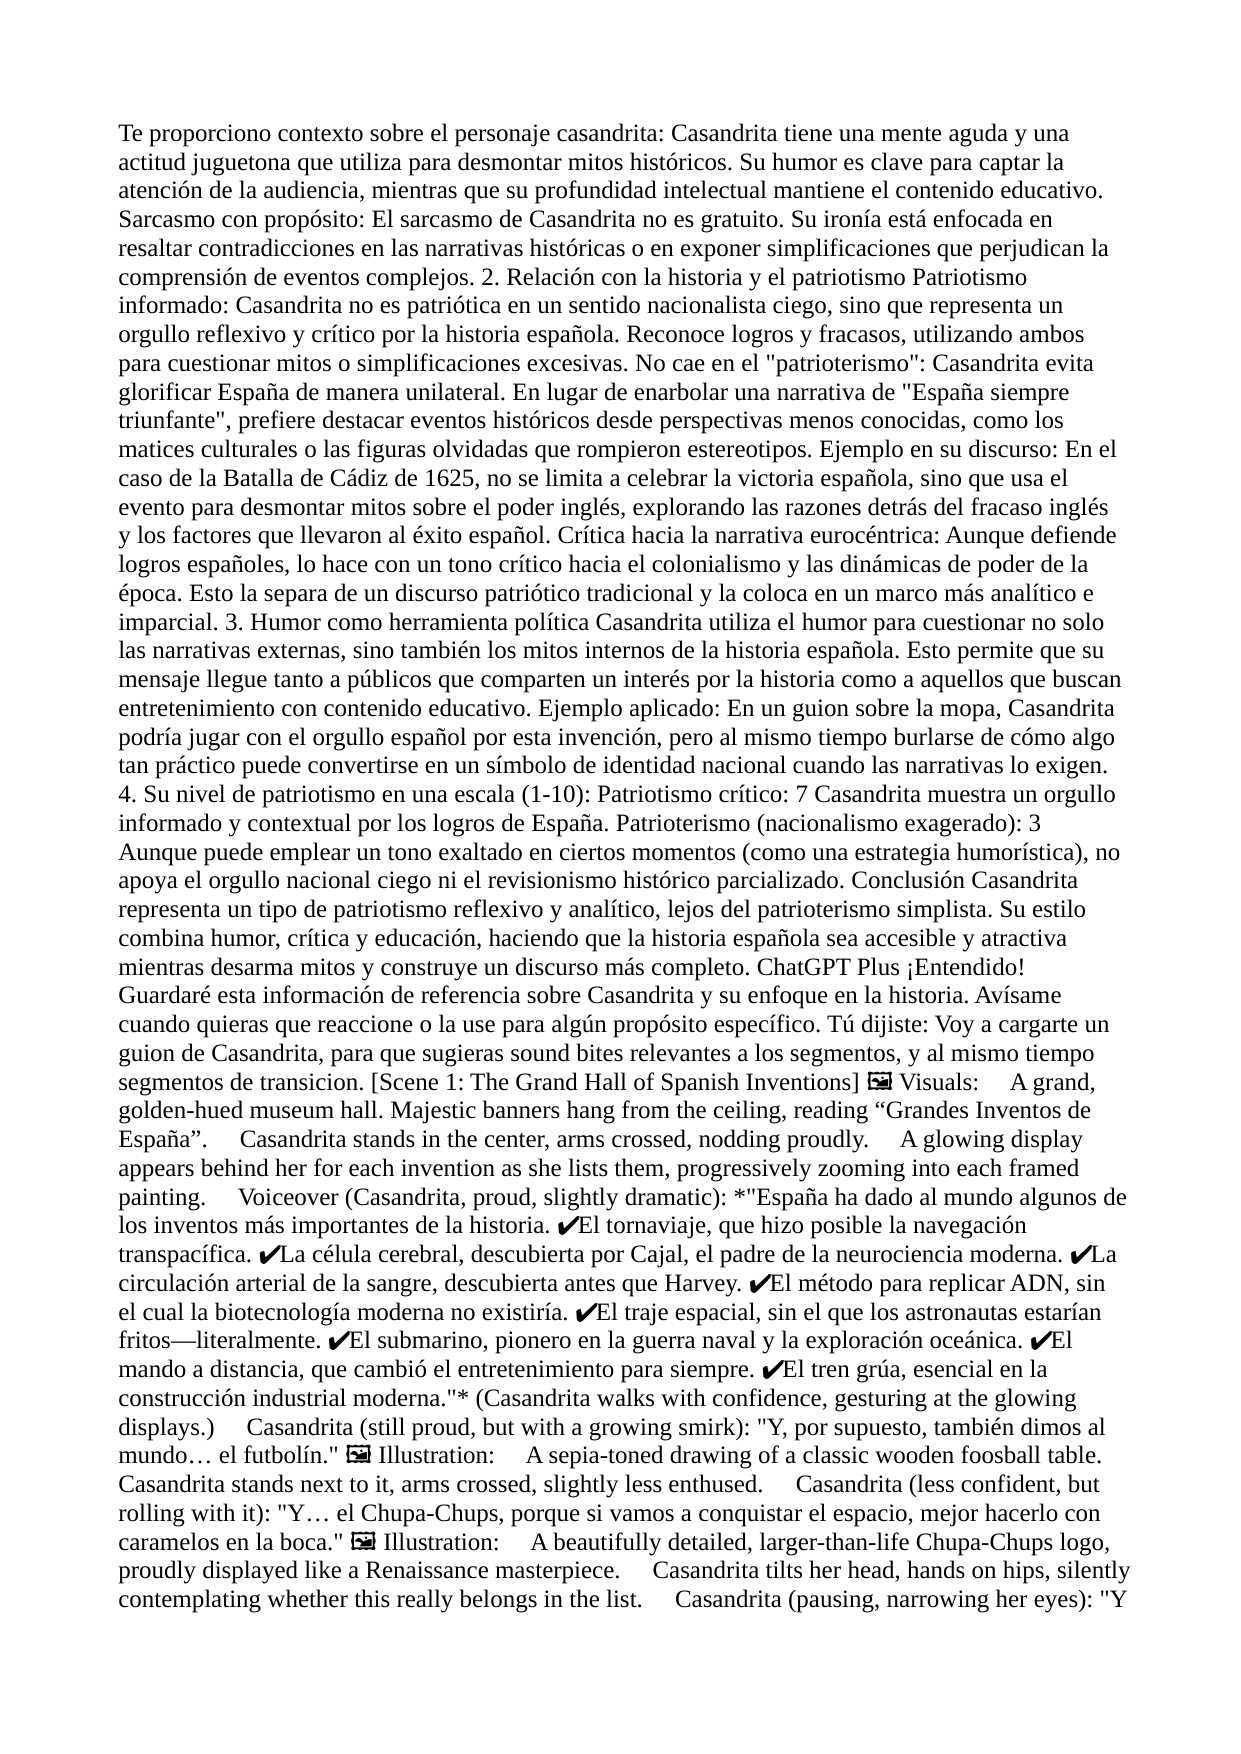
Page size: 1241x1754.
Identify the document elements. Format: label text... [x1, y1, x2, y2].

text Te proporciono contexto sobre el personaje casandrita: Casandrita tiene una mente aguda y una actitud juguetona que utiliza para desmontar mitos históricos. Su humor es clave para captar la atención de la audiencia, mientras que su profundidad intelectual mantiene el contenido educativo. Sarcasmo con propósito: El sarcasmo de Casandrita no es gratuito. Su ironía está enfocada en resaltar contradicciones en las narrativas históricas o en exponer simplificaciones que perjudican la comprensión de eventos complejos. 2. Relación con la historia y el patriotismo Patriotismo informado: Casandrita no es patriótica en un sentido nacionalista ciego, sino que representa un orgullo reflexivo y crítico por la historia española. Reconoce logros y fracasos, utilizando ambos para cuestionar mitos o simplificaciones excesivas. No cae en el "patrioterismo": Casandrita evita glorificar España de manera unilateral. En lugar de enarbolar una narrativa de "España siempre triunfante", prefiere destacar eventos históricos desde perspectivas menos conocidas, como los matices culturales o las figuras olvidadas que rompieron estereotipos. Ejemplo en su discurso: En el caso de la Batalla de Cádiz de 1625, no se limita a celebrar la victoria española, sino que usa el evento para desmontar mitos sobre el poder inglés, explorando las razones detrás del fracaso inglés y los factores que llevaron al éxito español. Crítica hacia la narrativa eurocéntrica: Aunque defiende logros españoles, lo hace con un tono crítico hacia el colonialismo y las dinámicas de poder de la época. Esto la separa de un discurso patriótico tradicional y la coloca en un marco más analítico e imparcial. 3. Humor como herramienta política Casandrita utiliza el humor para cuestionar no solo las narrativas externas, sino también los mitos internos de la historia española. Esto permite que su mensaje llegue tanto a públicos que comparten un interés por la historia como a aquellos que buscan entretenimiento con contenido educativo. Ejemplo aplicado: En un guion sobre la mopa, Casandrita podría jugar con el orgullo español por esta invención, pero al mismo tiempo burlarse de cómo algo tan práctico puede convertirse en un símbolo de identidad nacional cuando las narrativas lo exigen. 4. Su nivel de patriotismo en una escala (1-10): Patriotismo crítico: 7 Casandrita muestra un orgullo informado y contextual por los logros de España. Patrioterismo (nacionalismo exagerado): 3 Aunque puede emplear un tono exaltado en ciertos momentos (como una estrategia humorística), no apoya el orgullo nacional ciego ni el revisionismo histórico parcializado. Conclusión Casandrita representa un tipo de patriotismo reflexivo y analítico, lejos del patrioterismo simplista. Su estilo combina humor, crítica y educación, haciendo que la historia española sea accesible y atractiva mientras desarma mitos y construye un discurso más completo. ChatGPT Plus ¡Entendido! Guardaré esta información de referencia sobre Casandrita y su enfoque en la historia. Avísame cuando quieras que reaccione o la use para algún propósito específico. Tú dijiste: Voy a cargarte un guion de Casandrita, para que sugieras sound bites relevantes a los segmentos, y al mismo tiempo segmentos de transicion. [Scene 1: The Grand Hall of Spanish Inventions] 🖼 Visuals: 📌 A grand, golden-hued museum hall. Majestic banners hang from the ceiling, reading “Grandes Inventos de España”. 📌 Casandrita stands in the center, arms crossed, nodding proudly. 📌 A glowing display appears behind her for each invention as she lists them, progressively zooming into each framed painting. 🎤 Voiceover (Casandrita, proud, slightly dramatic): *"España ha dado al mundo algunos de los inventos más importantes de la historia. ✔ El tornaviaje, que hizo posible la navegación transpacífica. ✔ La célula cerebral, descubierta por Cajal, el padre de la neurociencia moderna. ✔ La circulación arterial de la sangre, descubierta antes que Harvey. ✔ El método para replicar ADN, sin el cual la biotecnología moderna no existiría. ✔ El traje espacial, sin el que los astronautas estarían fritos—literalmente. ✔ El submarino, pionero en la guerra naval y la exploración oceánica. ✔ El mando a distancia, que cambió el entretenimiento para siempre. ✔ El tren grúa, esencial en la construcción industrial moderna."* (Casandrita walks with confidence, gesturing at the glowing displays.) 🎤 Casandrita (still proud, but with a growing smirk): "Y, por supuesto, también dimos al mundo… el futbolín." 🖼 Illustration: 📌 A sepia-toned drawing of a classic wooden foosball table. 📌 Casandrita stands next to it, arms crossed, slightly less enthused. 🎤 Casandrita (less confident, but rolling with it): "Y… el Chupa-Chups, porque si vamos a conquistar el espacio, mejor hacerlo con caramelos en la boca." 🖼 Illustration: 📌 A beautifully detailed, larger-than-life Chupa-Chups logo, proudly displayed like a Renaissance masterpiece. 📌 Casandrita tilts her head, hands on hips, silently contemplating whether this really belongs in the list. 🎤 Casandrita (pausing, narrowing her eyes): "Y luego… la fregona." 🖼 Illustration: 📌 A single mop stands in a dramatic, museum-like glass case, underwhelming and unimpressive. 📌 Casandrita’s once-proud stance falters—she side-eyes the camera, visibly confused. 🎤 Casandrita (deadpan, full anti-climax): "Bueno… en algún momento teníamos que bajar el nivel, ¿no?" 🖼 Illustration: 📌 A slow zoom into the mop as dramatic music swells, then abruptly stops. 📌 Casandrita sighs, rubbing her temples. 🎤 Casandrita (mock defeat): "Damas y caballeros… el legado de España." (Fade to black. Spanish guitar strums softly, awkwardly.) [118, 118, 1122, 1613]
